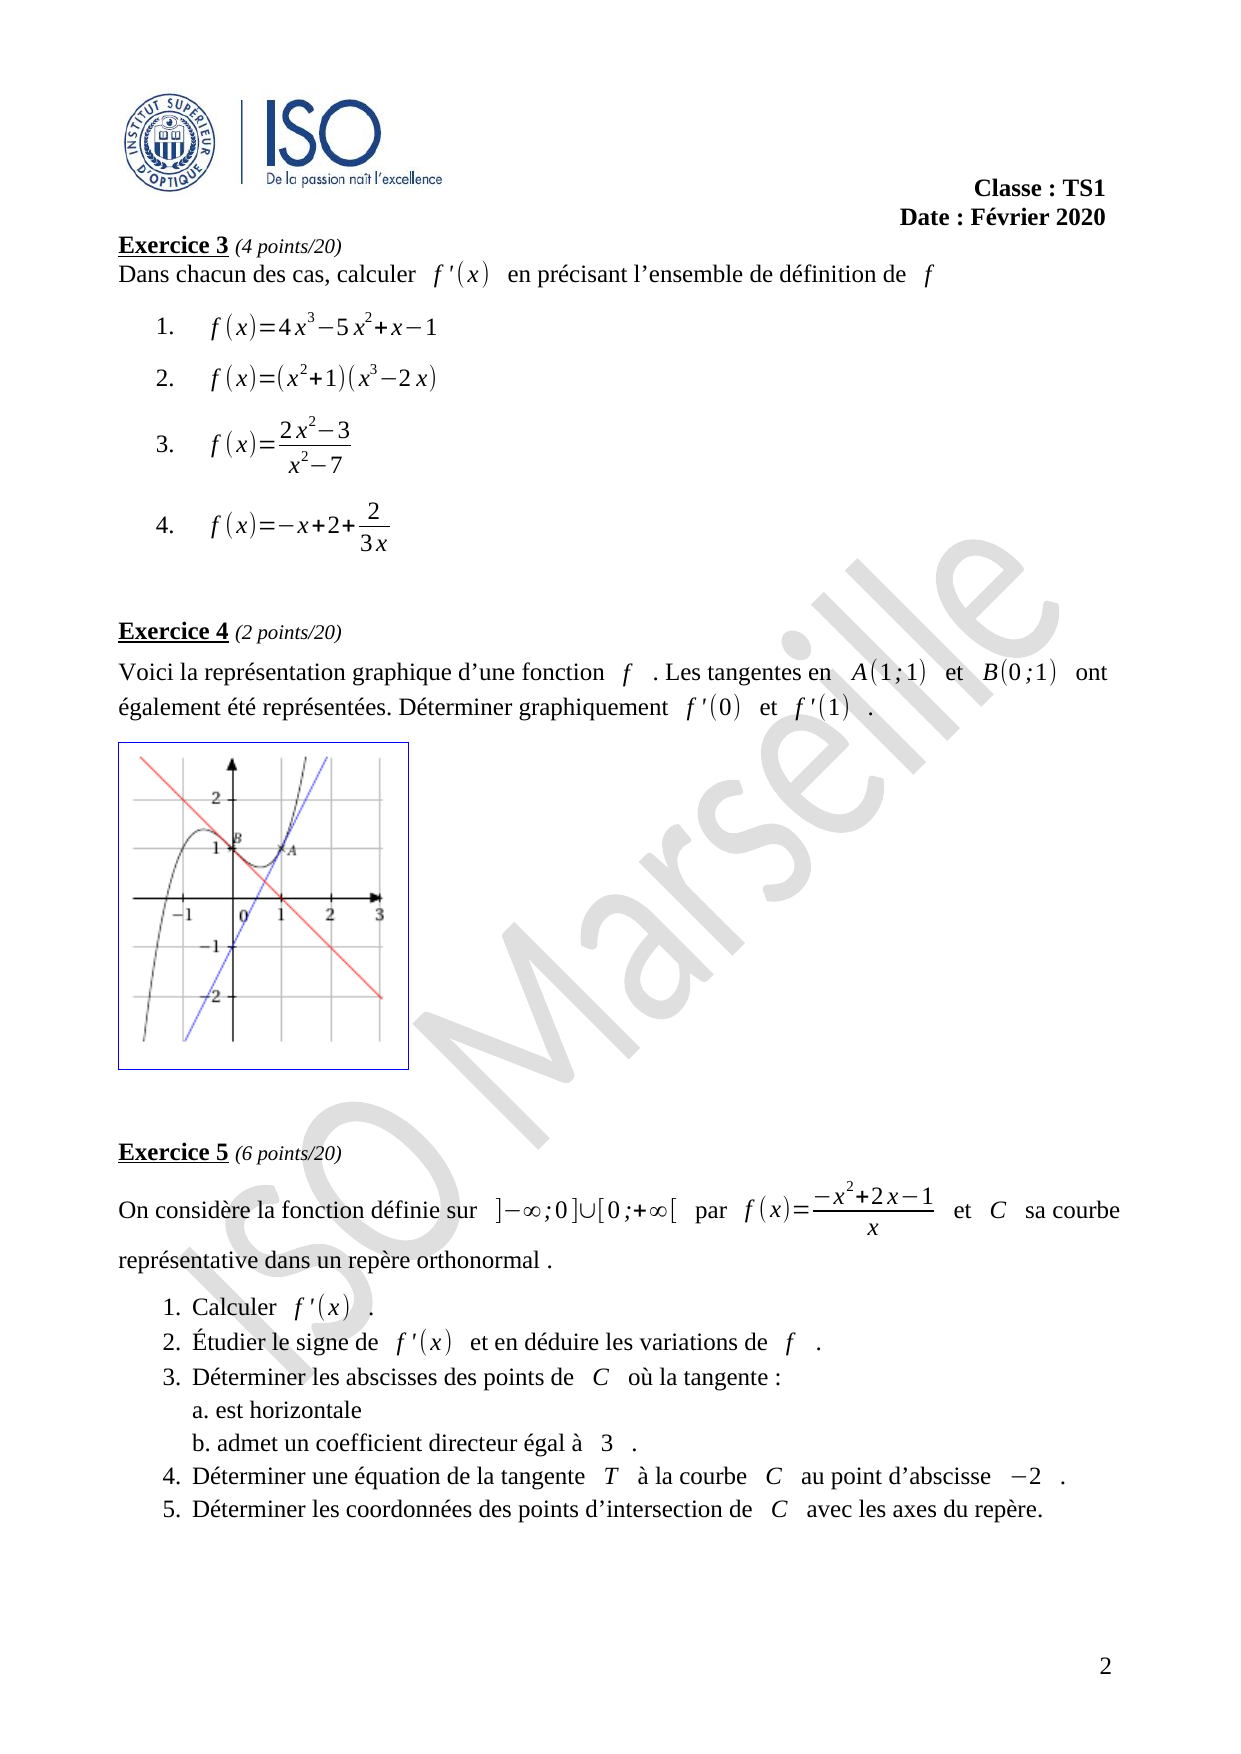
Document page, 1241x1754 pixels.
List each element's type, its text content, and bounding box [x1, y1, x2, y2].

picture [118, 88, 455, 197]
subtitle Exercice 5 (6 points/20) [322, 1137, 423, 1165]
subtitle [1047, 616, 1122, 645]
list Déterminer les abscisses des points deoù la tangente : a. est horizontale b. admet un coefficient directeur égal à. [162, 1362, 1122, 1457]
text Voici la représentation graphique d’une fonction. Les tangentes enetont également été représentées. Déterminer graphiquementet. [890, 657, 1122, 723]
list Calculer. [237, 1292, 353, 1323]
subtitle [849, 616, 918, 645]
text Voici la représentation graphique d’une fonction. Les tangentes enetont également été représentées. Déterminer graphiquementet. [118, 657, 928, 723]
list Déterminer une équation de la tangenteà la courbeau point d’abscisse. [162, 1461, 1122, 1490]
subtitle Exercice 5 (6 points/20) [118, 1137, 304, 1165]
text On considère la fonction définie surparetsa courbe représentative dans un repère orthonormal . [118, 1178, 1122, 1273]
subtitle Exercice 3 (4 points/20) [118, 231, 1122, 259]
list Étudier le signe deet en déduire les variations de. [272, 1327, 1122, 1358]
list Calculer. [162, 1292, 238, 1323]
subtitle [917, 616, 978, 645]
text Dans chacun des cas, calculeren précisant l’ensemble de définition de [118, 259, 1122, 290]
list Calculer. [368, 1292, 1122, 1323]
picture [119, 743, 408, 1069]
subtitle Exercice 4 (2 points/20) [118, 616, 850, 645]
list Étudier le signe deet en déduire les variations de. [162, 1327, 273, 1358]
list Déterminer les coordonnées des points d’intersection deavec les axes du repère. [162, 1494, 1122, 1523]
subtitle Exercice 5 (6 points/20) [426, 1137, 1122, 1165]
subtitle [977, 616, 1041, 639]
